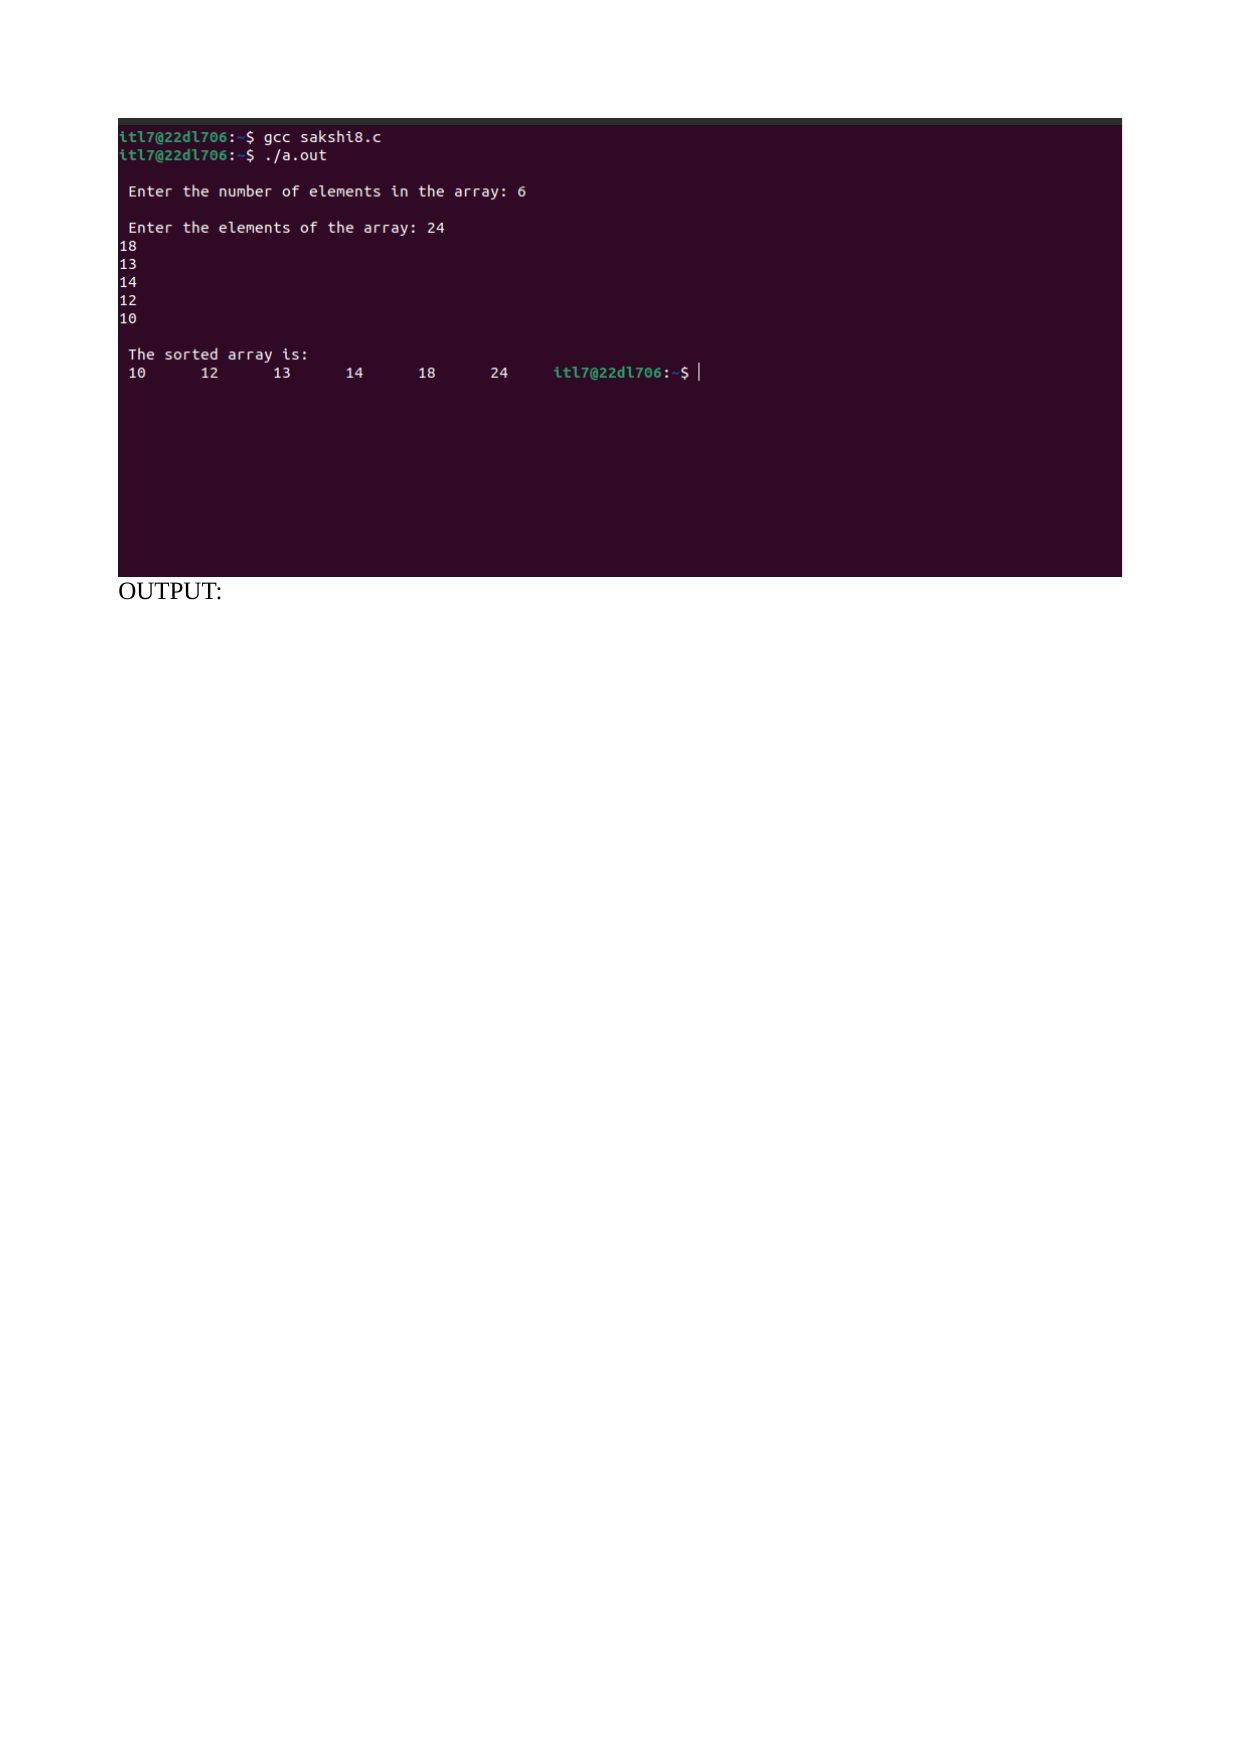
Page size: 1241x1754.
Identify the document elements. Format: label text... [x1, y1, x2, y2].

picture [118, 118, 1123, 577]
text OUTPUT: [118, 577, 1122, 634]
